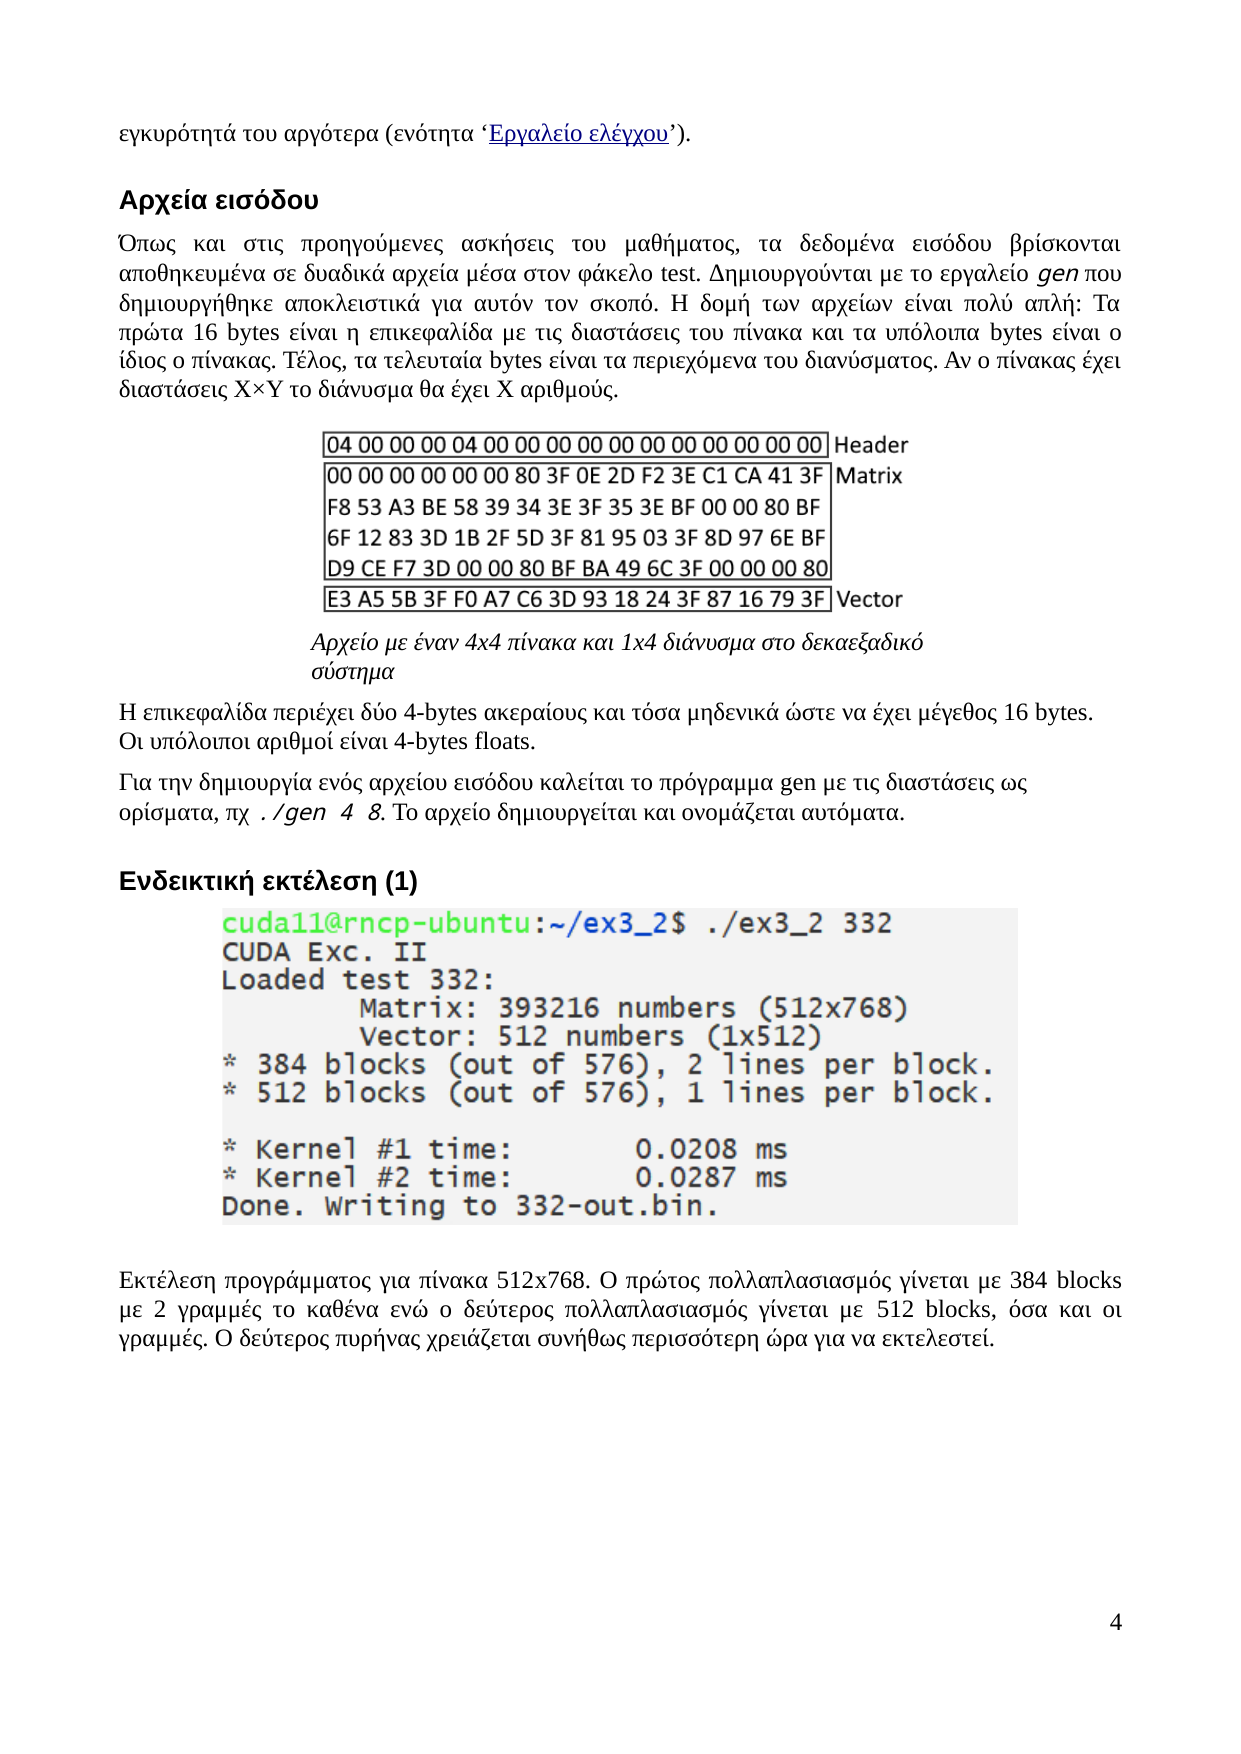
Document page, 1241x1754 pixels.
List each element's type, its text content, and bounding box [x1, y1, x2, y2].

text Για την δημιουργία ενός αρχείου εισόδου καλείται το πρόγραμμα gen με τις διαστάσεις ως ορίσματα, πχ ./gen 4 8. Το αρχείο δημιουργείται και ονομάζεται αυτόματα. [118, 767, 1122, 827]
subtitle Ενδεικτική εκτέλεση (1) [118, 865, 1122, 896]
text Όπως και στις προηγούμενες ασκήσεις του μαθήματος, τα δεδομένα εισόδου βρίσκονται αποθηκευμένα σε δυαδικά αρχεία μέσα στον φάκελο test. Δημιουργούνται με το εργαλείο gen που δημιουργήθηκε αποκλειστικά για αυτόν τον σκοπό. Η δομή των αρχείων είναι πολύ απλή: Τα πρώτα 16 bytes είναι η επικεφαλίδα με τις διαστάσεις του πίνακα και τα υπόλοιπα bytes είναι ο ίδιος ο πίνακας. Τέλος, τα τελευταία bytes είναι τα περιεχόμενα του διανύσματος. Αν ο πίνακας έχει διαστάσεις X×Y το διάνυσμα θα έχει X αριθμούς. [118, 228, 1122, 403]
text εγκυρότητά του αργότερα (ενότητα ‘Εργαλείο ελέγχου’). [118, 118, 1122, 147]
subtitle Αρχεία εισόδου [118, 184, 1122, 216]
text Η επικεφαλίδα περιέχει δύο 4-bytes ακεραίους και τόσα μηδενικά ώστε να έχει μέγεθος 16 bytes. Οι υπόλοιποι αριθμοί είναι 4-bytes floats. [118, 697, 1122, 755]
picture [311, 421, 930, 628]
text Εκτέλεση προγράμματος για πίνακα 512x768. Ο πρώτος πολλαπλασιασμός γίνεται με 384 blocks με 2 γραμμές το καθένα ενώ ο δεύτερος πολλαπλασιασμός γίνεται με 512 blocks, όσα και οι γραμμές. Ο δεύτερος πυρήνας χρειάζεται συνήθως περισσότερη ώρα για να εκτελεστεί. [118, 1265, 1122, 1352]
picture [222, 908, 1018, 1225]
text Αρχείο με έναν 4x4 πίνακα και 1x4 διάνυσμα στο δεκαεξαδικό σύστημα [311, 628, 929, 685]
